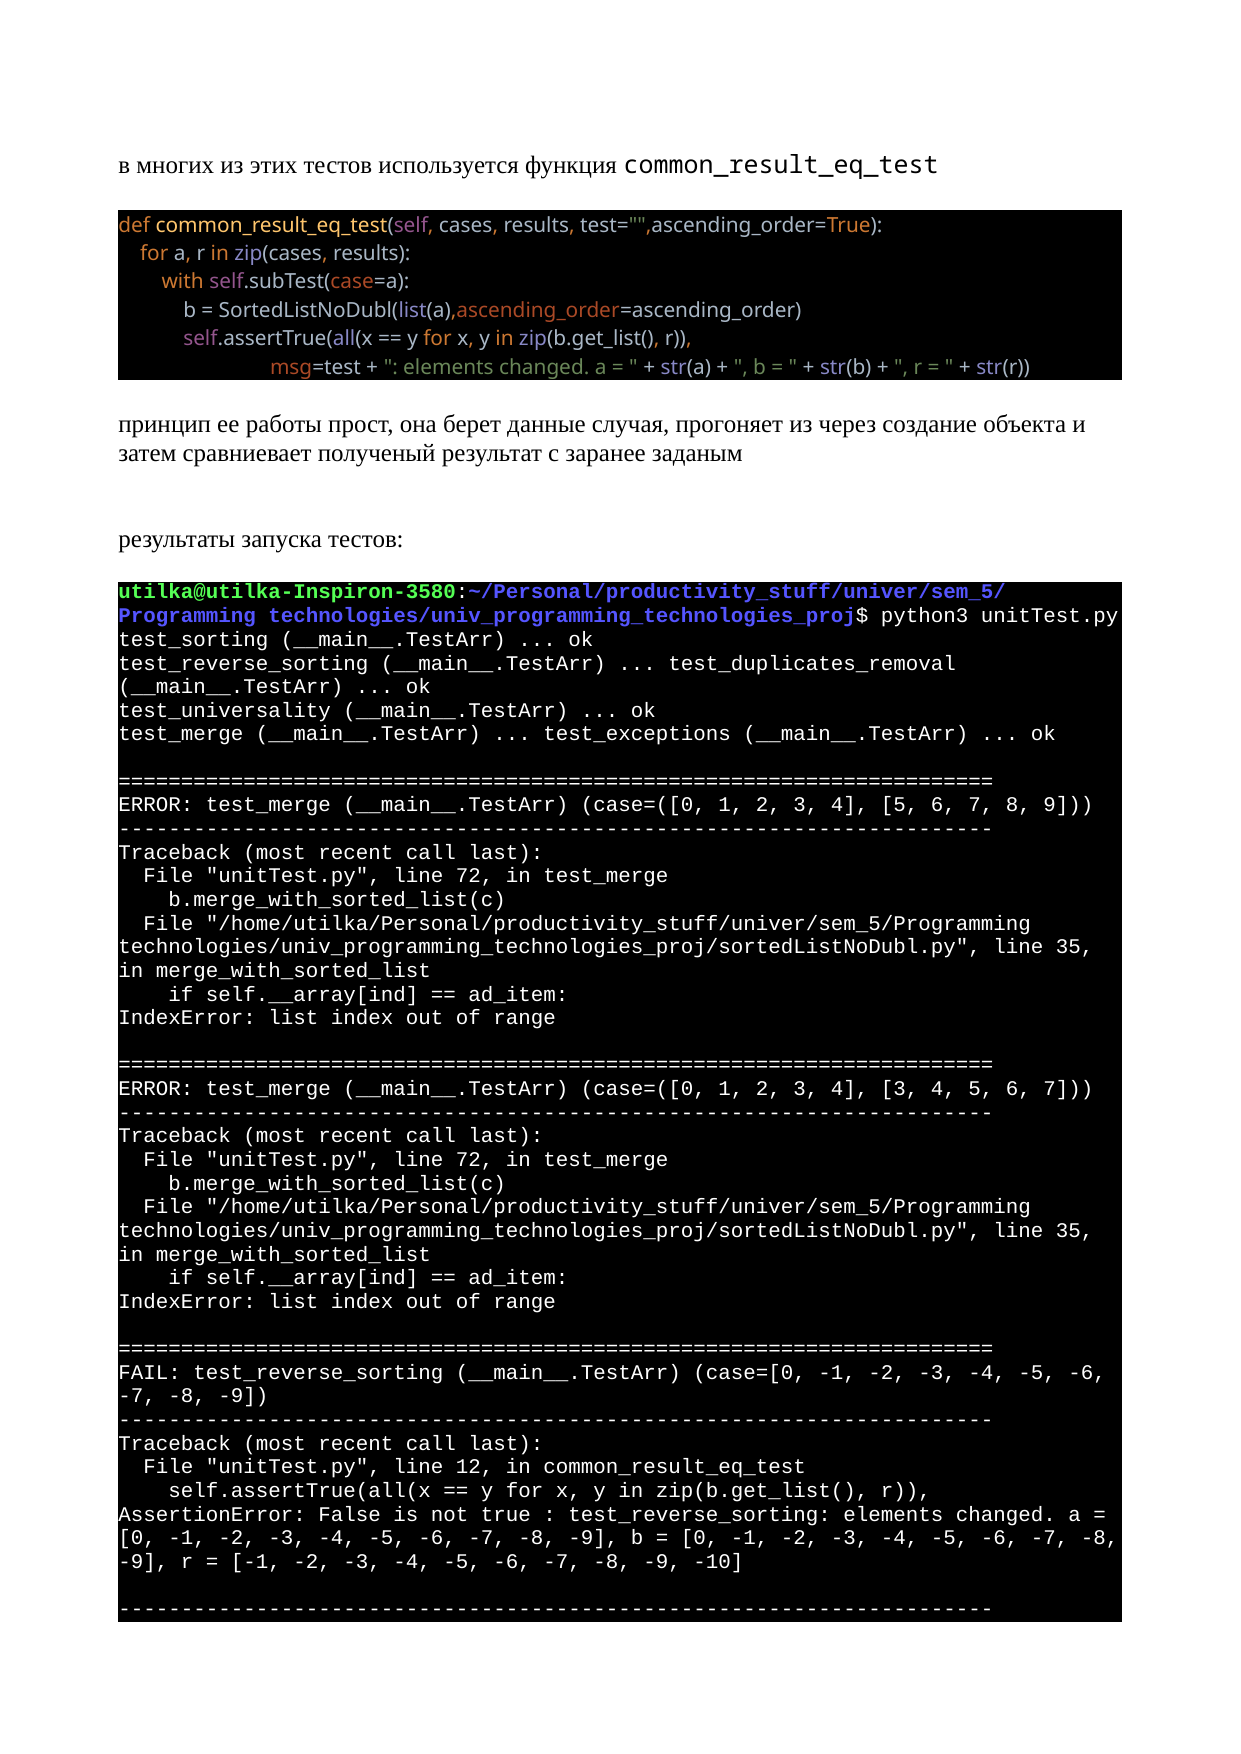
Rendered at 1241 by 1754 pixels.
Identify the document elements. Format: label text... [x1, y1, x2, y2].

text ERROR: test_merge (__main__.TestArr) (case=([0, 1, 2, 3, 4], [3, 4, 5, 6, 7])) [118, 1078, 1122, 1102]
text test_universality (__main__.TestArr) ... ok [118, 700, 1122, 723]
text File "unitTest.py", line 72, in test_merge [118, 865, 1122, 889]
text File "unitTest.py", line 12, in common_result_eq_test [118, 1456, 1122, 1480]
text b.merge_with_sorted_list(c) [118, 889, 1122, 913]
text результаты запуска тестов: [118, 524, 1122, 553]
text File "/home/utilka/Personal/productivity_stuff/univer/sem_5/Programming technologies/univ_programming_technologies_proj/sortedListNoDubl.py", line 35, in merge_with_sorted_list [118, 1196, 1122, 1267]
text AssertionError: False is not true : test_reverse_sorting: elements changed. a = [0, -1, -2, -3, -4, -5, -6, -7, -8, -9], b = [0, -1, -2, -3, -4, -5, -6, -7, -8, -9], r = [-1, -2, -3, -4, -5, -6, -7, -8, -9, -10] [118, 1504, 1122, 1575]
text Traceback (most recent call last): [118, 842, 1122, 865]
text b.merge_with_sorted_list(c) [118, 1173, 1122, 1196]
text ====================================================================== [118, 1338, 1122, 1362]
text ERROR: test_merge (__main__.TestArr) (case=([0, 1, 2, 3, 4], [5, 6, 7, 8, 9])) [118, 794, 1122, 818]
text if self.__array[ind] == ad_item: [118, 1267, 1122, 1291]
text File "/home/utilka/Personal/productivity_stuff/univer/sem_5/Programming technologies/univ_programming_technologies_proj/sortedListNoDubl.py", line 35, in merge_with_sorted_list [118, 913, 1122, 983]
text принцип ее работы прост, она берет данные случая, прогоняет из через создание объекта и затем сравниевает полученый результат с заранее заданым [118, 409, 1122, 524]
text test_reverse_sorting (__main__.TestArr) ... test_duplicates_removal (__main__.TestArr) ... ok [118, 652, 1122, 700]
text self.assertTrue(all(x == y for x, y in zip(b.get_list(), r)), [118, 1480, 1122, 1504]
text в многих из этих тестов используется функция common_result_eq_test [118, 147, 1122, 181]
text def common_result_eq_test(self, cases, results, test="",ascending_order=True): for a, r in zip(cases, results): with self.subTest(case=a): b = SortedListNoDubl(list(a),ascending_order=ascending_order) self.assertTrue(all(x == y for x, y in zip(b.get_list(), r)), msg=test + ": elements changed. a = " + str(a) + ", b = " + str(b) + ", r = " + str(r)) [118, 210, 1122, 380]
text ---------------------------------------------------------------------- [118, 1409, 1122, 1433]
text FAIL: test_reverse_sorting (__main__.TestArr) (case=[0, -1, -2, -3, -4, -5, -6, -7, -8, -9]) [118, 1362, 1122, 1409]
text IndexError: list index out of range [118, 1007, 1122, 1031]
text ---------------------------------------------------------------------- [118, 1102, 1122, 1125]
text utilka@utilka-Inspiron-3580:~/Personal/productivity_stuff/univer/sem_5/Programming technologies/univ_programming_technologies_proj$ python3 unitTest.py [118, 582, 1122, 629]
text ====================================================================== [118, 1054, 1122, 1078]
text test_sorting (__main__.TestArr) ... ok [118, 629, 1122, 652]
text ---------------------------------------------------------------------- [118, 818, 1122, 842]
text test_merge (__main__.TestArr) ... test_exceptions (__main__.TestArr) ... ok [118, 723, 1122, 747]
text ---------------------------------------------------------------------- [118, 1598, 1122, 1622]
text IndexError: list index out of range [118, 1291, 1122, 1314]
text File "unitTest.py", line 72, in test_merge [118, 1149, 1122, 1173]
text if self.__array[ind] == ad_item: [118, 983, 1122, 1007]
text Traceback (most recent call last): [118, 1433, 1122, 1456]
text ====================================================================== [118, 771, 1122, 794]
text Traceback (most recent call last): [118, 1125, 1122, 1149]
